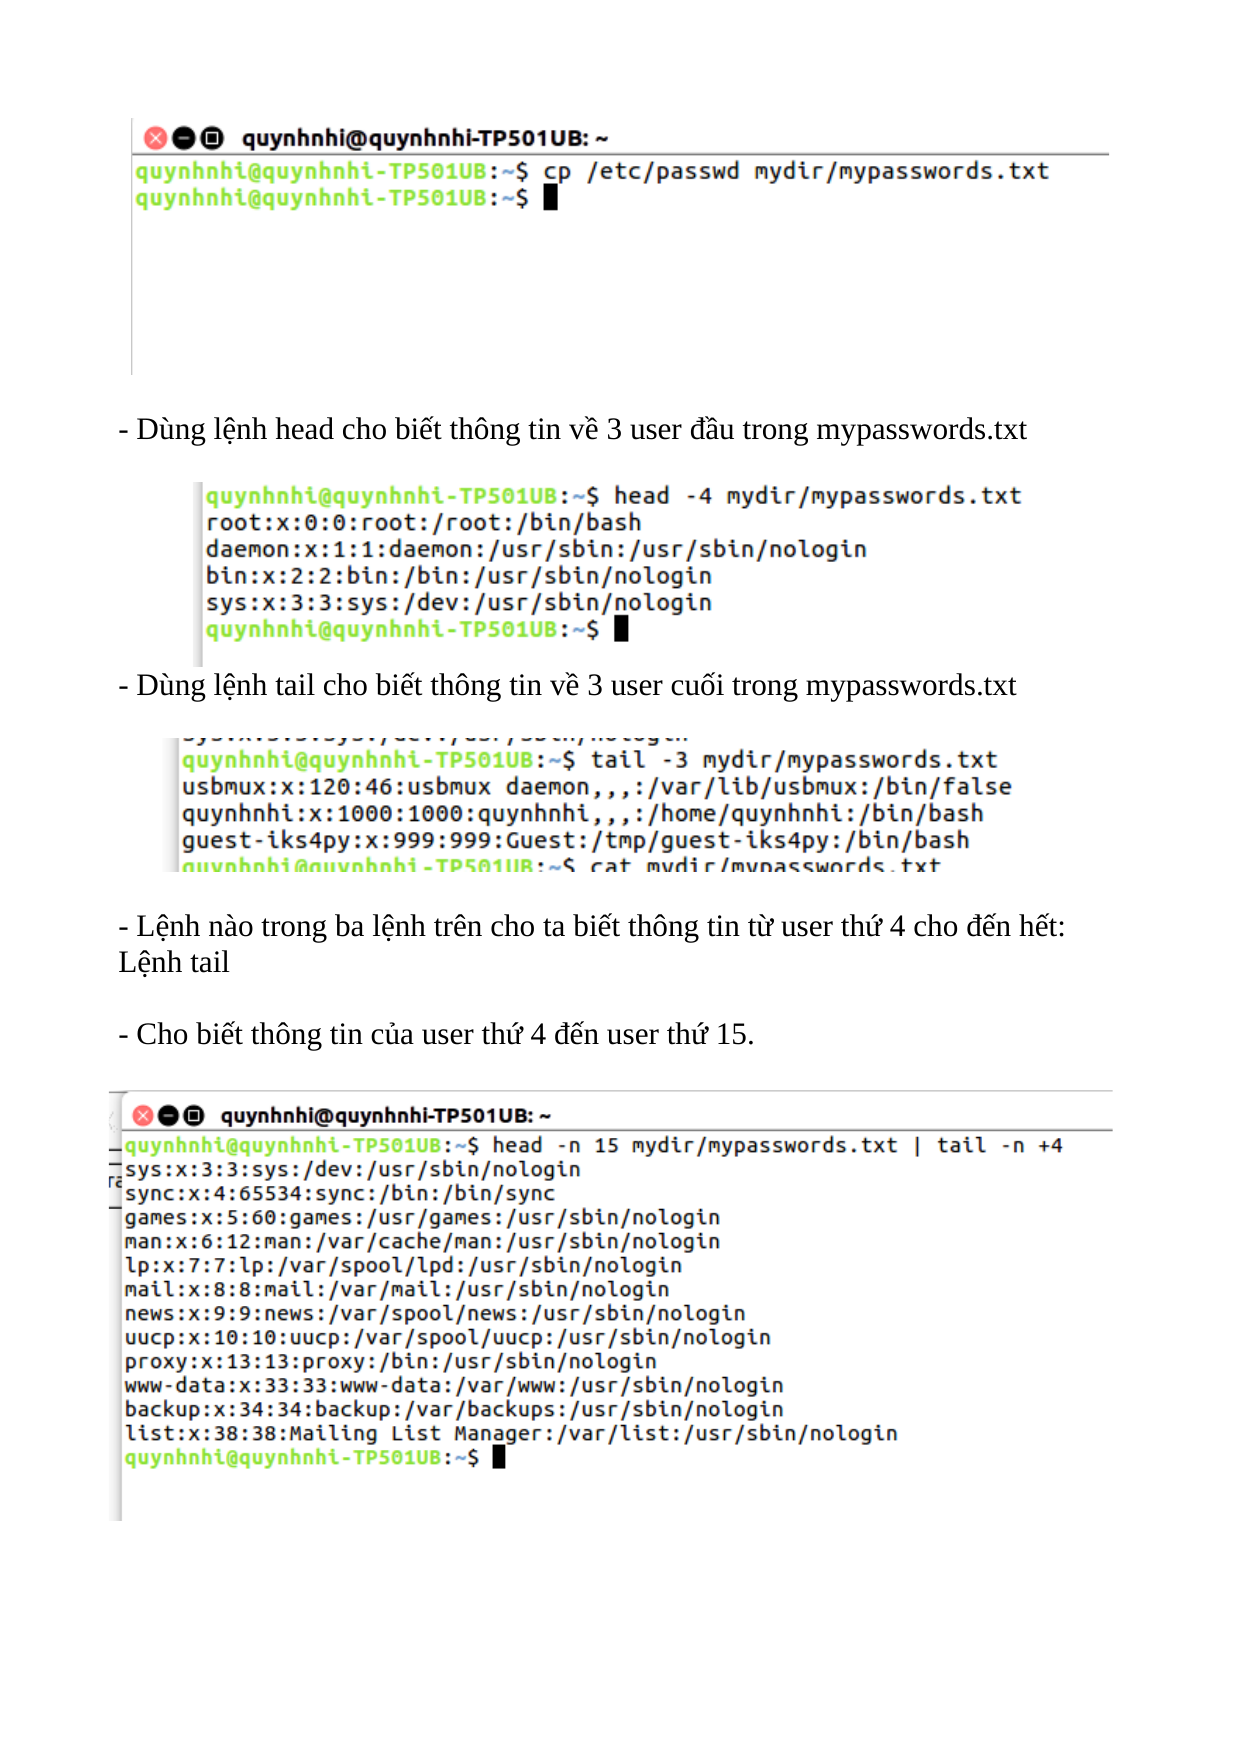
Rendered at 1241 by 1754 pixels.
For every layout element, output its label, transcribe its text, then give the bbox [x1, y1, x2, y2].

picture [192, 482, 1048, 667]
picture [108, 1090, 1113, 1521]
picture [131, 118, 1110, 375]
text - Dùng lệnh tail cho biết thông tin về 3 user cuối trong mypasswords.txt [118, 482, 1122, 702]
text Lệnh tail [118, 943, 1122, 979]
picture [162, 738, 1060, 872]
text - Lệnh nào trong ba lệnh trên cho ta biết thông tin từ user thứ 4 cho đến hết: [118, 907, 1122, 943]
text - Cho biết thông tin của user thứ 4 đến user thứ 15. [118, 1015, 1122, 1051]
text - Dùng lệnh head cho biết thông tin về 3 user đầu trong mypasswords.txt [118, 410, 1122, 446]
